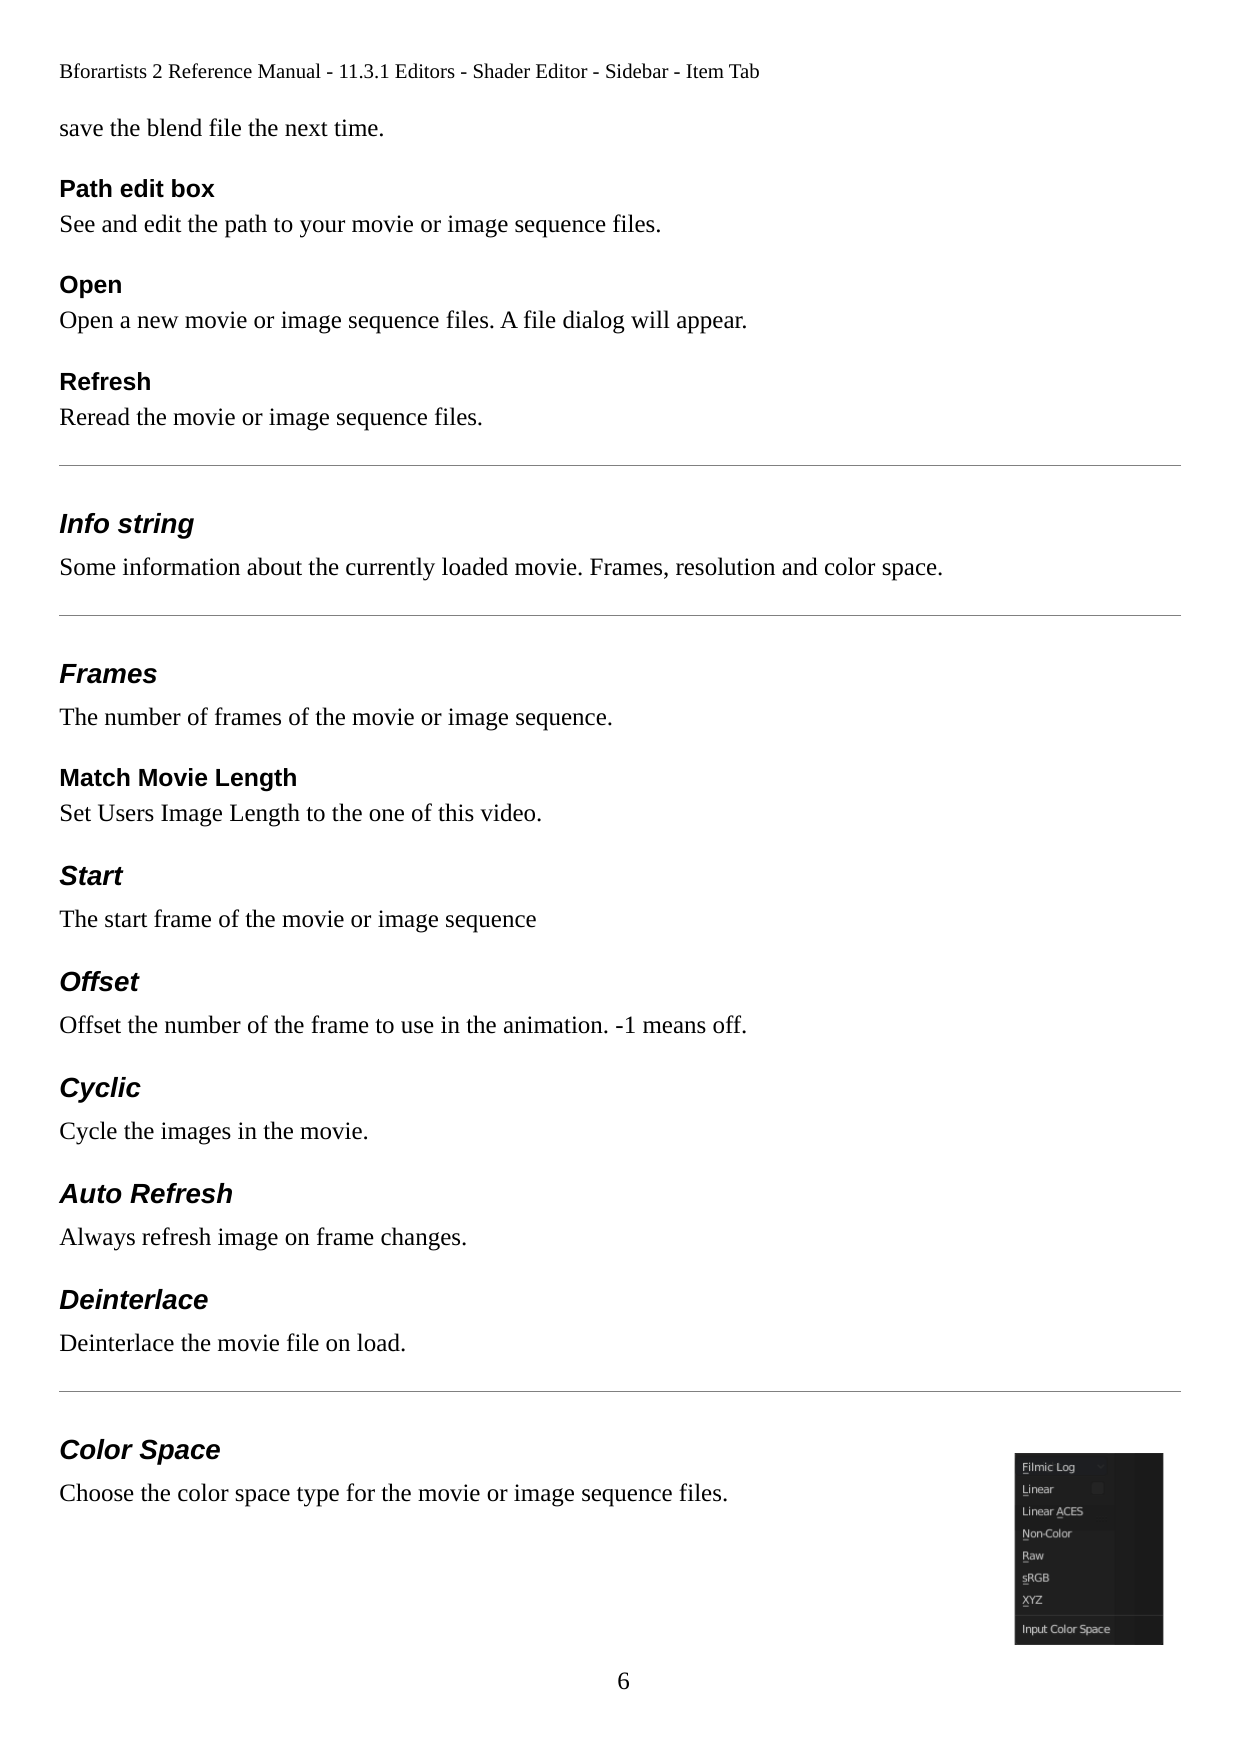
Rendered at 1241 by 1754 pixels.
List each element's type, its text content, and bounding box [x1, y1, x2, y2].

subtitle Info string [59, 507, 1181, 539]
text The start frame of the movie or image sequence [59, 904, 1181, 933]
text Reread the movie or image sequence files. [59, 402, 1181, 430]
picture [1014, 1453, 1164, 1645]
text save the blend file the next time. [59, 113, 1181, 141]
text Offset the number of the frame to use in the animation. -1 means off. [59, 1010, 1181, 1039]
text Open a new movie or image sequence files. A file dialog will appear. [59, 305, 1181, 334]
subtitle Frames [59, 657, 1181, 689]
subtitle Offset [59, 966, 1181, 998]
subtitle Refresh [59, 367, 1181, 395]
subtitle Match Movie Length [59, 763, 1181, 792]
text Choose the color space type for the movie or image sequence files. [59, 1478, 1014, 1507]
text Set Users Image Length to the one of this video. [59, 798, 1181, 827]
subtitle Start [59, 860, 1181, 892]
text Some information about the currently loaded movie. Frames, resolution and color space. [59, 552, 1181, 581]
subtitle Cyclic [59, 1072, 1181, 1103]
subtitle Open [59, 271, 1181, 299]
text The number of frames of the movie or image sequence. [59, 702, 1181, 731]
subtitle Color Space [59, 1434, 1181, 1466]
text Cycle the images in the movie. [59, 1116, 1181, 1145]
text Always refresh image on frame changes. [59, 1222, 1181, 1251]
subtitle Auto Refresh [59, 1178, 1181, 1209]
subtitle Path edit box [59, 174, 1181, 203]
subtitle Deinterlace [59, 1283, 1181, 1315]
text Deinterlace the movie file on load. [59, 1328, 1181, 1357]
text See and edit the path to your movie or image sequence files. [59, 209, 1181, 238]
